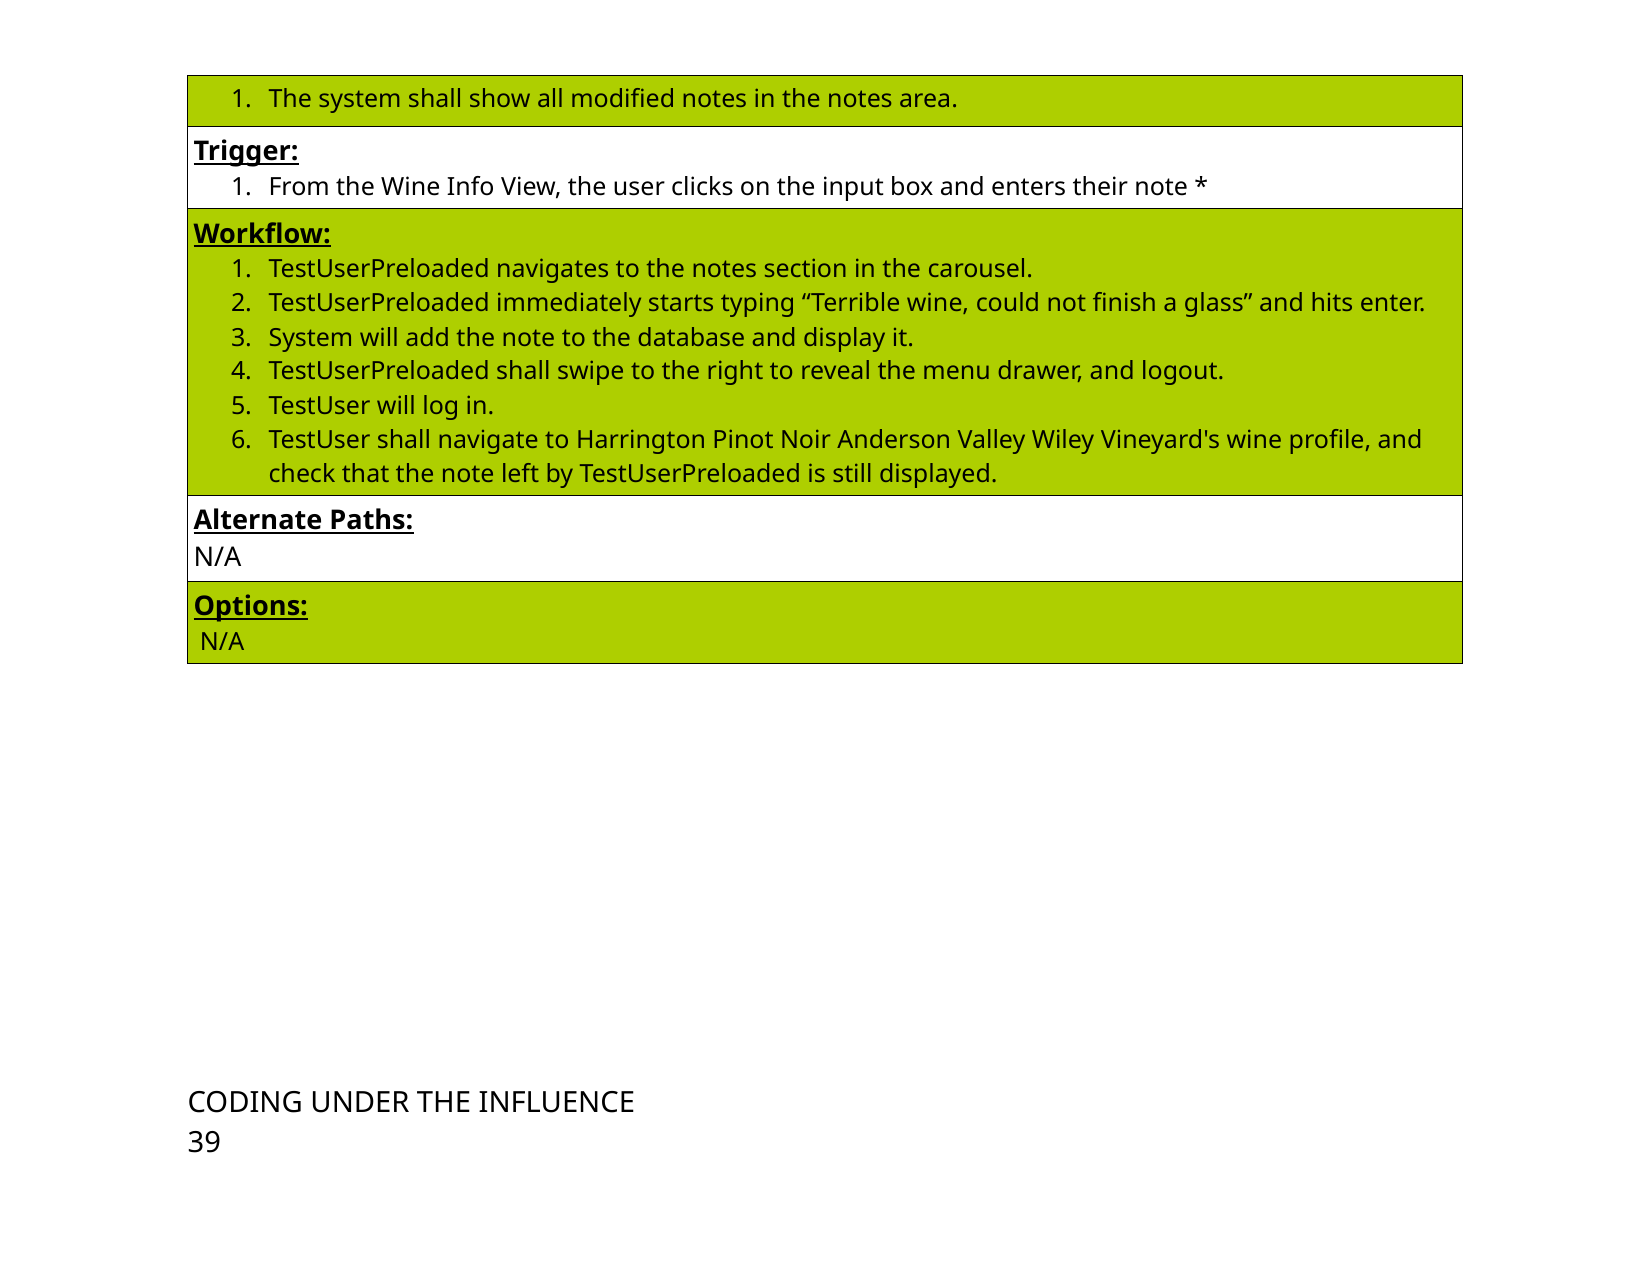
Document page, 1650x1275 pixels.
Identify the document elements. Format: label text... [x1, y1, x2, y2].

table_cell Alternate Paths: N/A [188, 496, 1462, 581]
table_cell Postconditions: The system shall show all modified notes in the notes area. [188, 76, 1462, 126]
table_cell Workflow: TestUserPreloaded navigates to the notes section in the carousel. TestUserPreloaded immediately starts typing “Terrible wine, could not finish a glass” and hits enter. System will add the note to the database and display it. TestUserPreloaded shall swipe to the right to reveal the menu drawer, and logout. TestUser will log in. TestUser shall navigate to Harrington Pinot Noir Anderson Valley Wiley Vineyard's wine profile, and check that the note left by TestUserPreloaded is still displayed. [188, 209, 1462, 495]
table_cell Trigger: From the Wine Info View, the user clicks on the input box and enters their note * [188, 127, 1462, 208]
table_cell Options: N/A [188, 582, 1462, 663]
